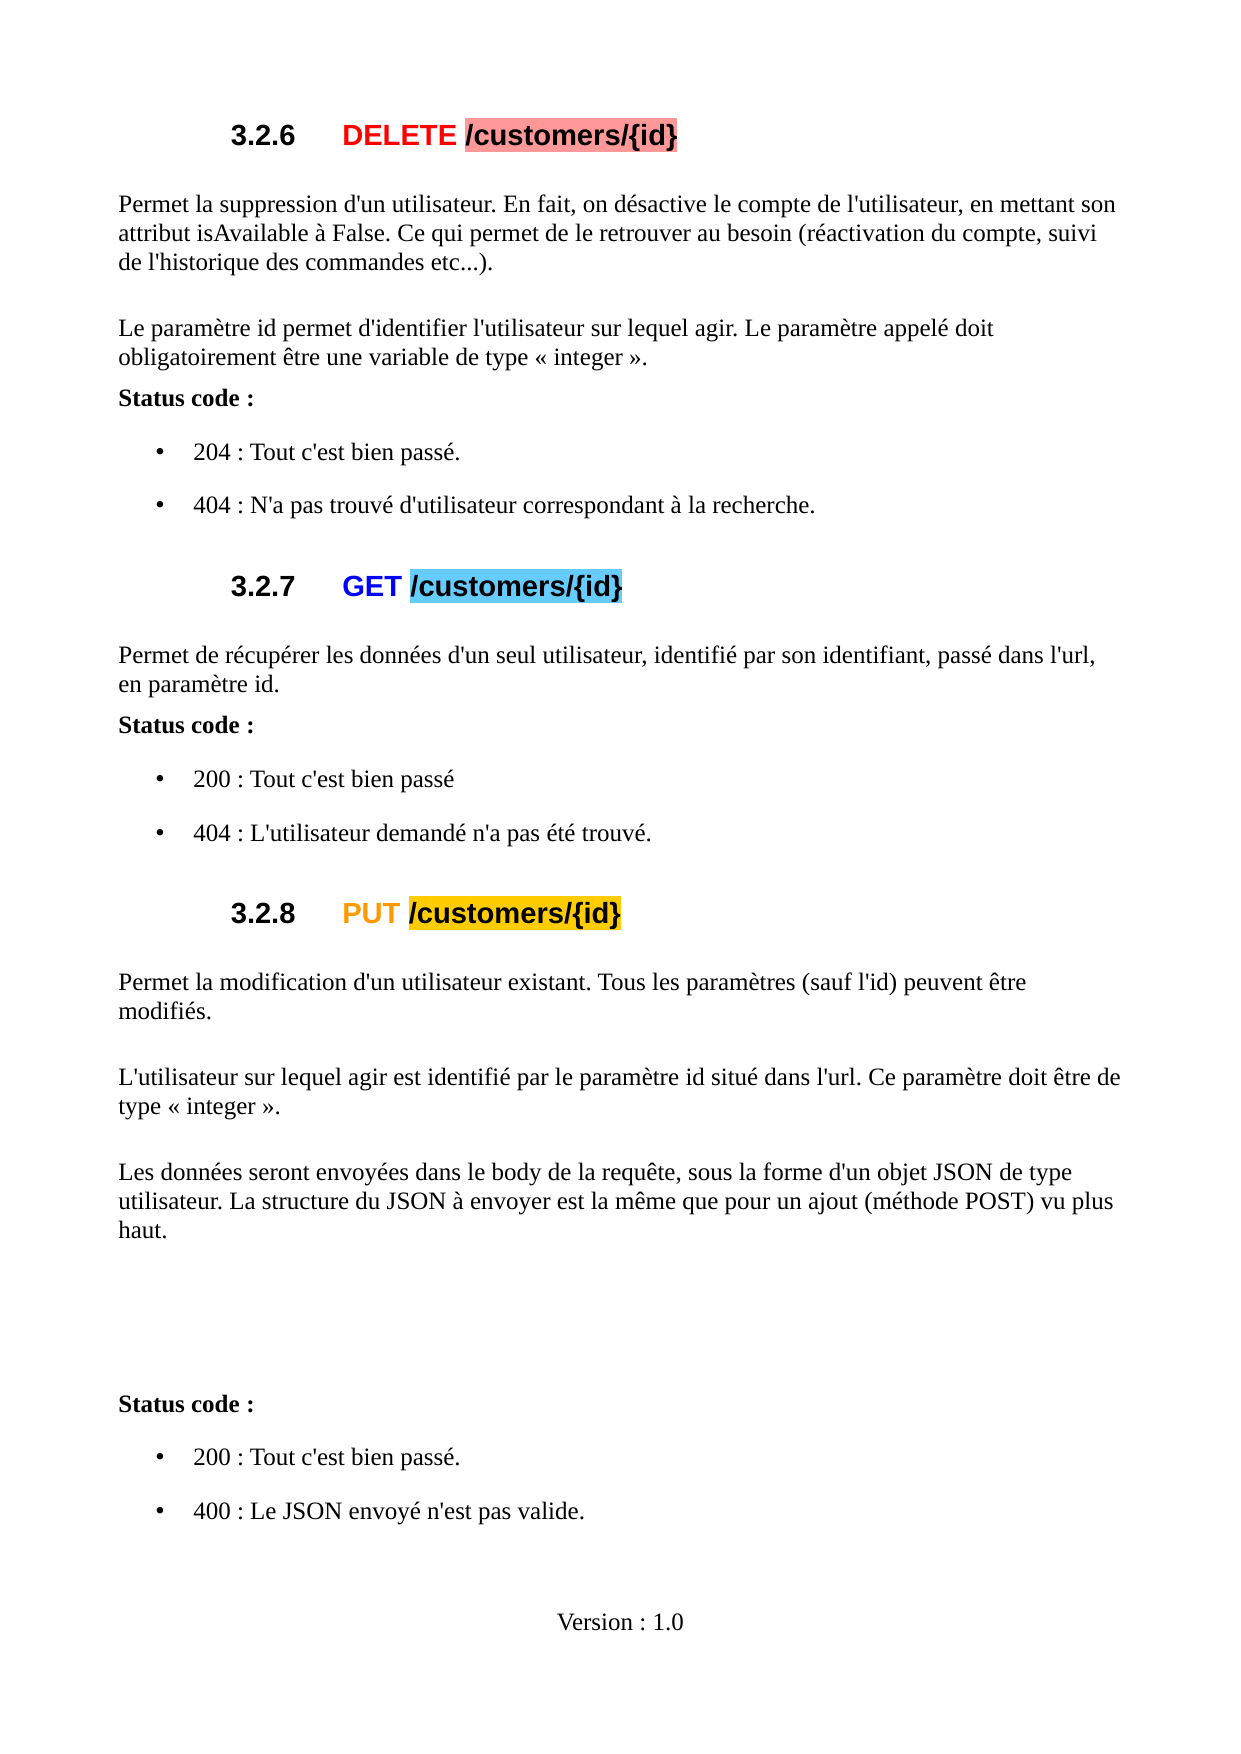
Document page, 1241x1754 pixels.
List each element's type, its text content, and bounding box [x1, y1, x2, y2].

text Permet la modification d'un utilisateur existant. Tous les paramètres (sauf l'id) peuvent être modifiés. [118, 967, 1122, 1025]
text Status code : [118, 383, 1122, 412]
list 404 : L'utilisateur demandé n'a pas été trouvé. [156, 818, 1122, 846]
list 404 : N'a pas trouvé d'utilisateur correspondant à la recherche. [156, 490, 1122, 519]
text L'utilisateur sur lequel agir est identifié par le paramètre id situé dans l'url. Ce paramètre doit être de type « integer ». [118, 1062, 1122, 1120]
text Status code : [118, 1389, 1122, 1417]
subtitle DELETE /customers/{id} [231, 118, 1122, 152]
text Permet de récupérer les données d'un seul utilisateur, identifié par son identifiant, passé dans l'url, en paramètre id. [118, 640, 1122, 698]
text Permet la suppression d'un utilisateur. En fait, on désactive le compte de l'utilisateur, en mettant son attribut isAvailable à False. Ce qui permet de le retrouver au besoin (réactivation du compte, suivi de l'historique des commandes etc...). [118, 189, 1122, 275]
list 200 : Tout c'est bien passé. [156, 1442, 1122, 1471]
text Les données seront envoyées dans le body de la requête, sous la forme d'un objet JSON de type utilisateur. La structure du JSON à envoyer est la même que pour un ajout (méthode POST) vu plus haut. [118, 1157, 1122, 1244]
text Status code : [118, 710, 1122, 739]
text Le paramètre id permet d'identifier l'utilisateur sur lequel agir. Le paramètre appelé doit obligatoirement être une variable de type « integer ». [118, 313, 1122, 370]
list 204 : Tout c'est bien passé. [156, 437, 1122, 465]
subtitle PUT /customers/{id} [231, 896, 1122, 930]
subtitle GET /customers/{id} [231, 569, 1122, 603]
list 200 : Tout c'est bien passé [156, 764, 1122, 793]
list 400 : Le JSON envoyé n'est pas valide. [156, 1496, 1122, 1525]
